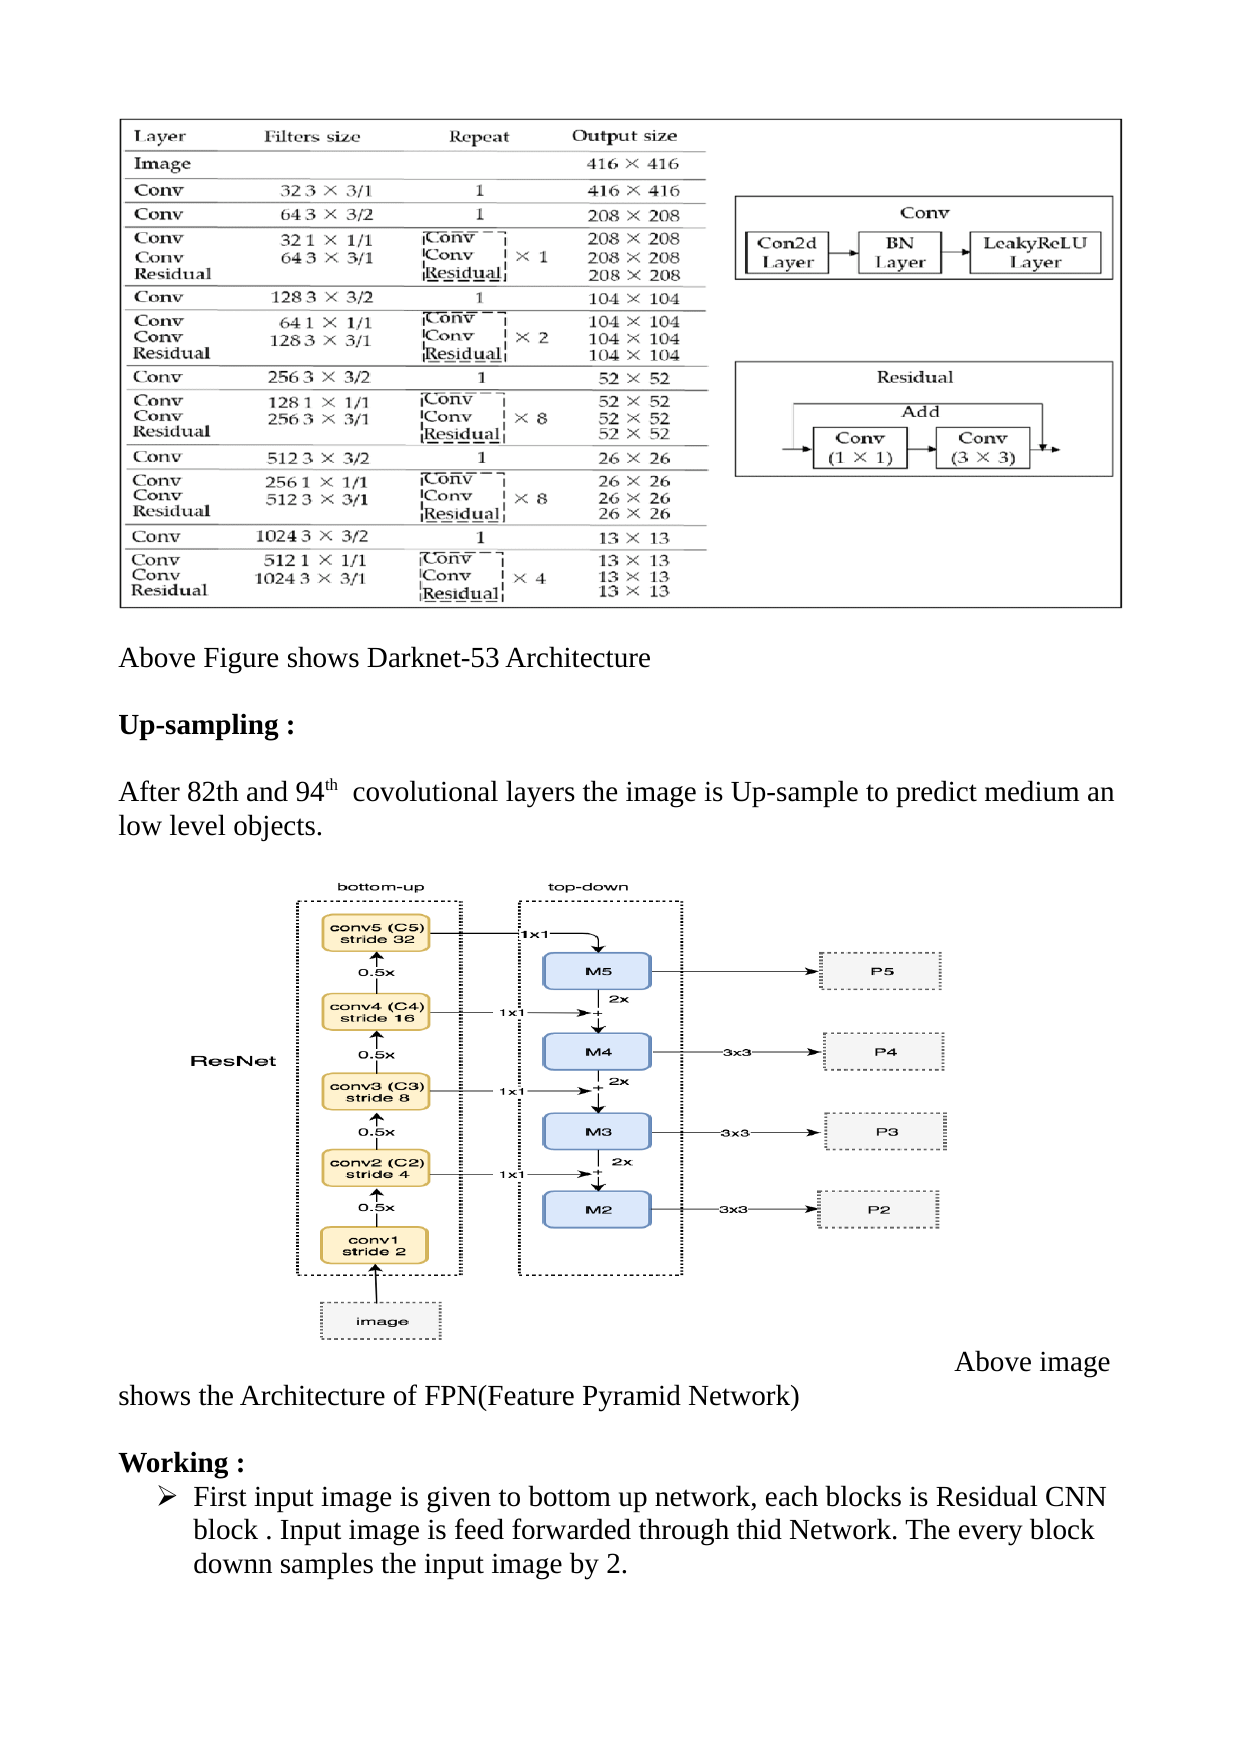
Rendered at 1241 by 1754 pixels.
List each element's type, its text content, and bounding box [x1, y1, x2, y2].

text Up-sampling : [118, 707, 1122, 741]
text Above image shows the Architecture of FPN(Feature Pyramid Network) [118, 1344, 1122, 1412]
picture [167, 876, 954, 1347]
list First input image is given to bottom up network, each blocks is Residual CNN block . Input image is feed forwarded through thid Network. The every block downn samples the input image by 2. [156, 1479, 1122, 1579]
text Above Figure shows Darknet-53 Architecture [118, 640, 1122, 674]
text After 82th and 94th covolutional layers the image is Up-sample to predict medium an low level objects. [118, 774, 1122, 841]
text Working : [118, 1445, 1122, 1479]
picture [118, 118, 1123, 612]
